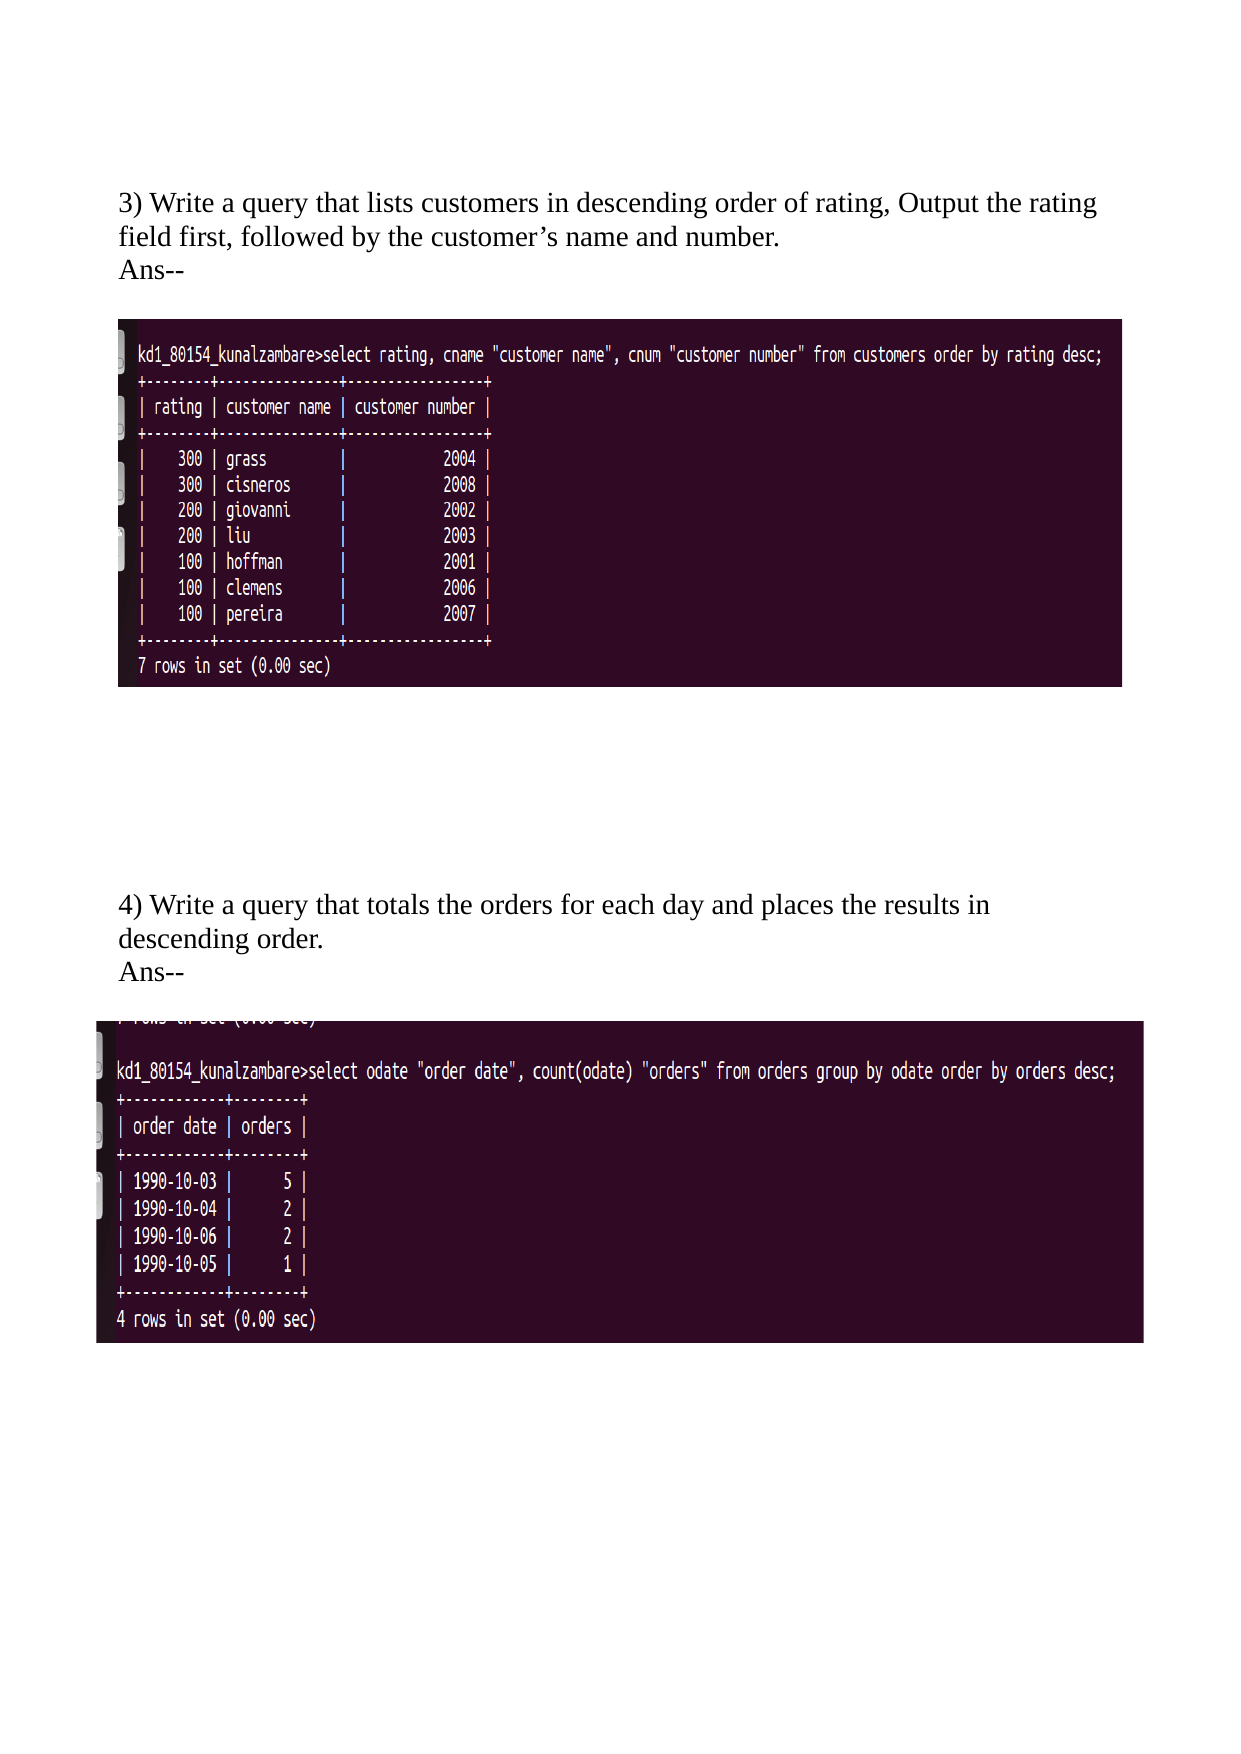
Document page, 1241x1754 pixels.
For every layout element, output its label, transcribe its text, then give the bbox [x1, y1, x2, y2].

picture [96, 1021, 1144, 1343]
text 4) Write a query that totals the orders for each day and places the results in descending order. [118, 887, 1122, 954]
text Ans-- [118, 954, 1122, 988]
text 3) Write a query that lists customers in descending order of rating, Output the rating field first, followed by the customer’s name and number. [118, 185, 1122, 252]
text Ans-- [118, 252, 1122, 286]
picture [118, 319, 1123, 687]
